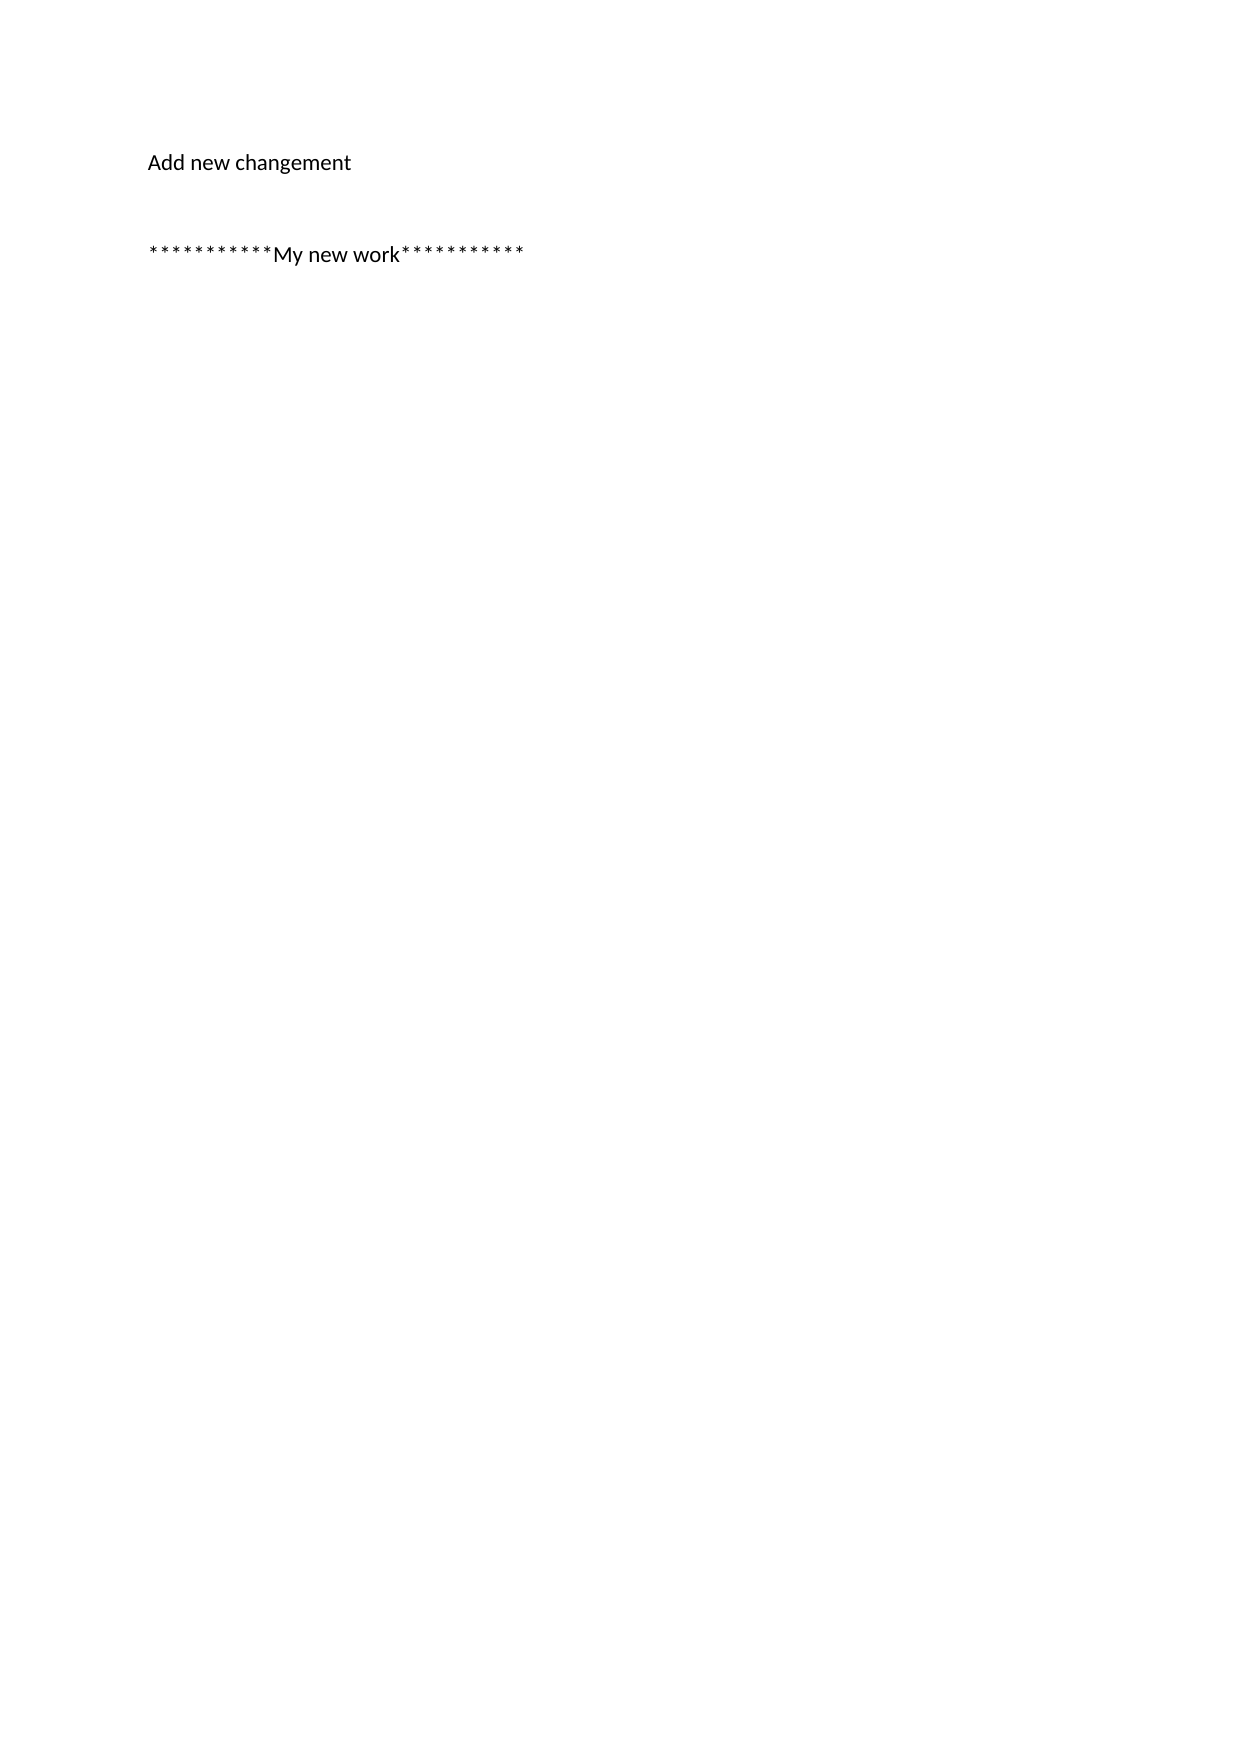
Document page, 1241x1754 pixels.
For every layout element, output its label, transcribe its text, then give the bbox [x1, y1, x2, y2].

text Add new changement [148, 148, 1093, 176]
text ***********My new work*********** [148, 240, 1093, 268]
